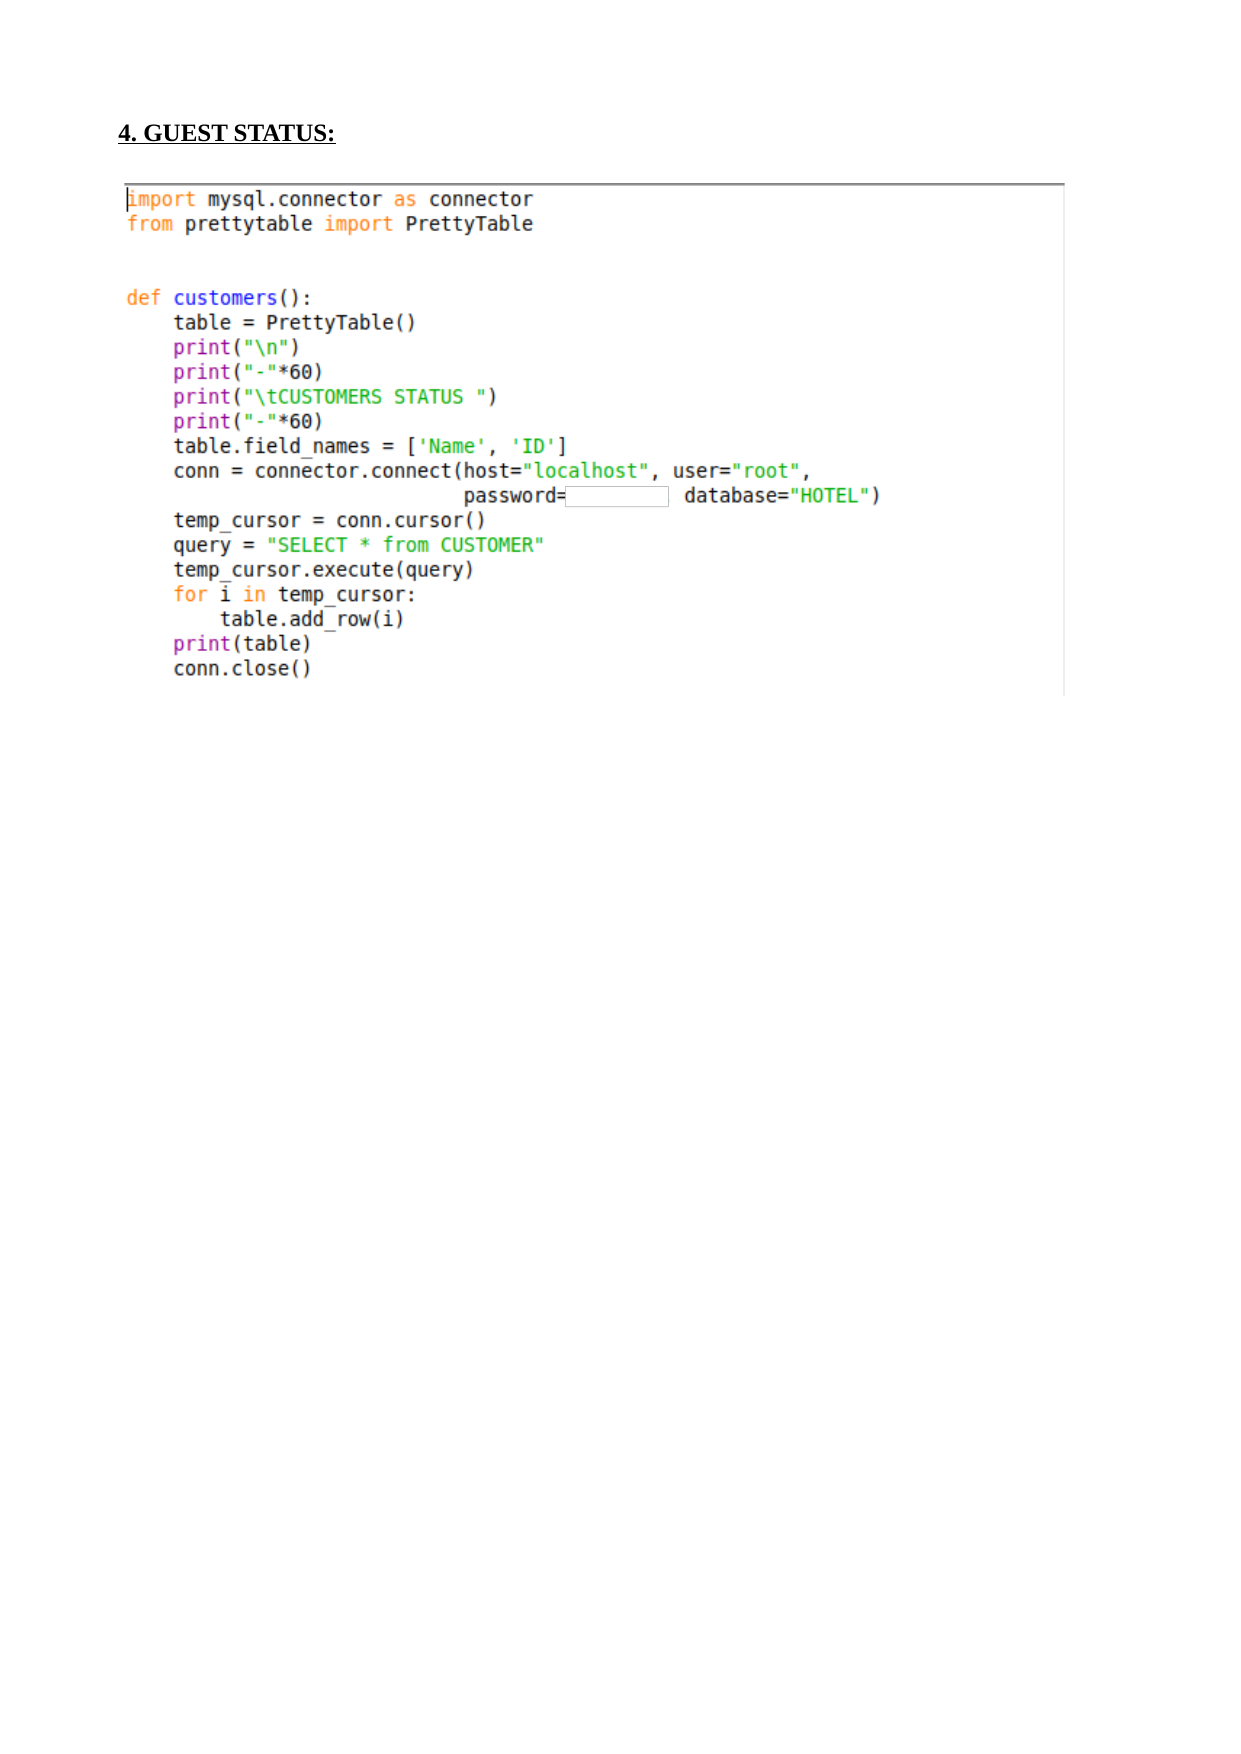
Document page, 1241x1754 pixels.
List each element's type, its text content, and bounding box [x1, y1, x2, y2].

text 4. GUEST STATUS: [118, 118, 1122, 147]
picture [124, 183, 1065, 696]
